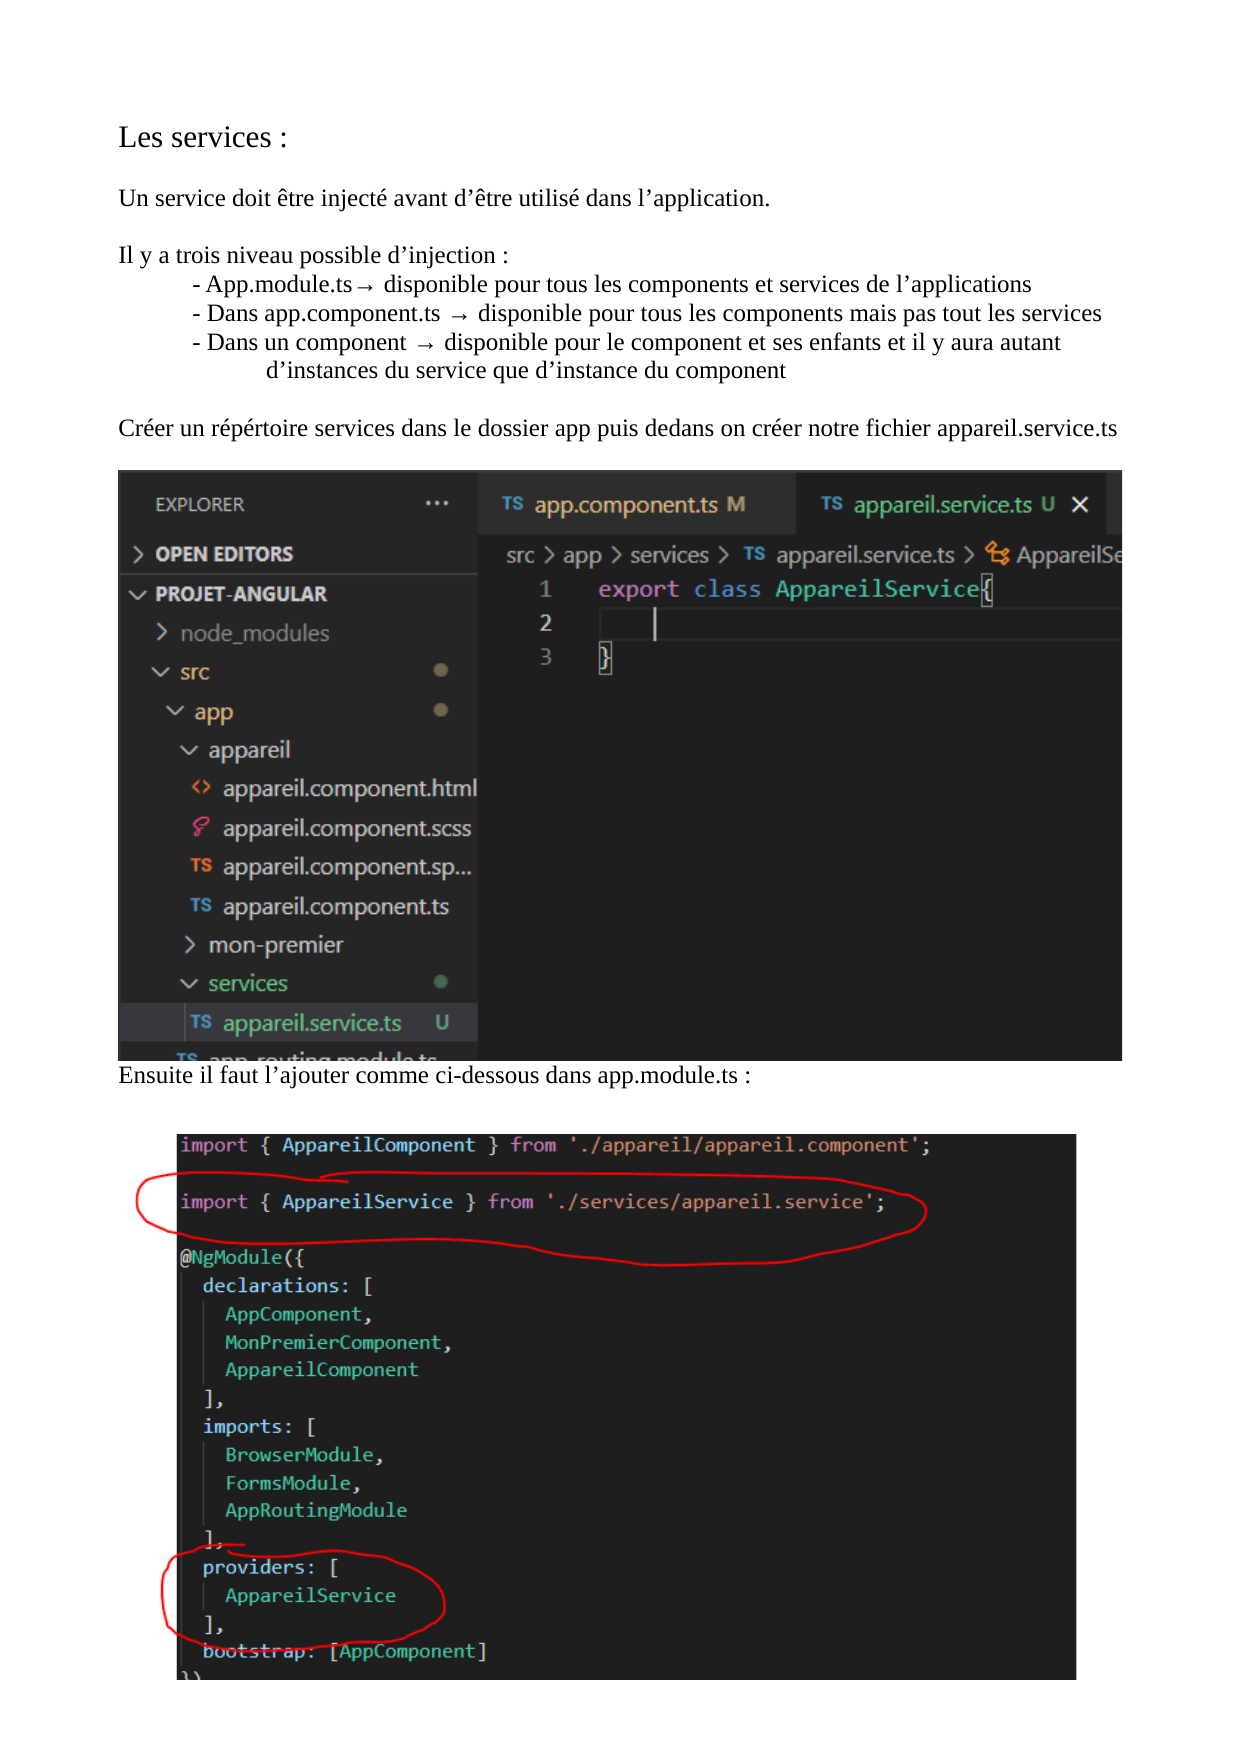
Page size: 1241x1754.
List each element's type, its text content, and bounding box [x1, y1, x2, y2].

text Les services : [118, 118, 1122, 154]
text - App.module.ts→ disponible pour tous les components et services de l’applications [118, 269, 1122, 298]
text Il y a trois niveau possible d’injection : [118, 240, 1122, 269]
text Ensuite il faut l’ajouter comme ci-dessous dans app.module.ts : [118, 1061, 1122, 1089]
picture [118, 470, 1123, 1061]
text - Dans un component → disponible pour le component et ses enfants et il y aura autant d’instances du service que d’instance du component [118, 327, 1122, 384]
text - Dans app.component.ts → disponible pour tous les components mais pas tout les services [118, 298, 1122, 327]
picture [135, 1134, 1077, 1680]
text Un service doit être injecté avant d’être utilisé dans l’application. [118, 183, 1122, 212]
text Créer un répértoire services dans le dossier app puis dedans on créer notre fichier appareil.service.ts [118, 413, 1122, 442]
